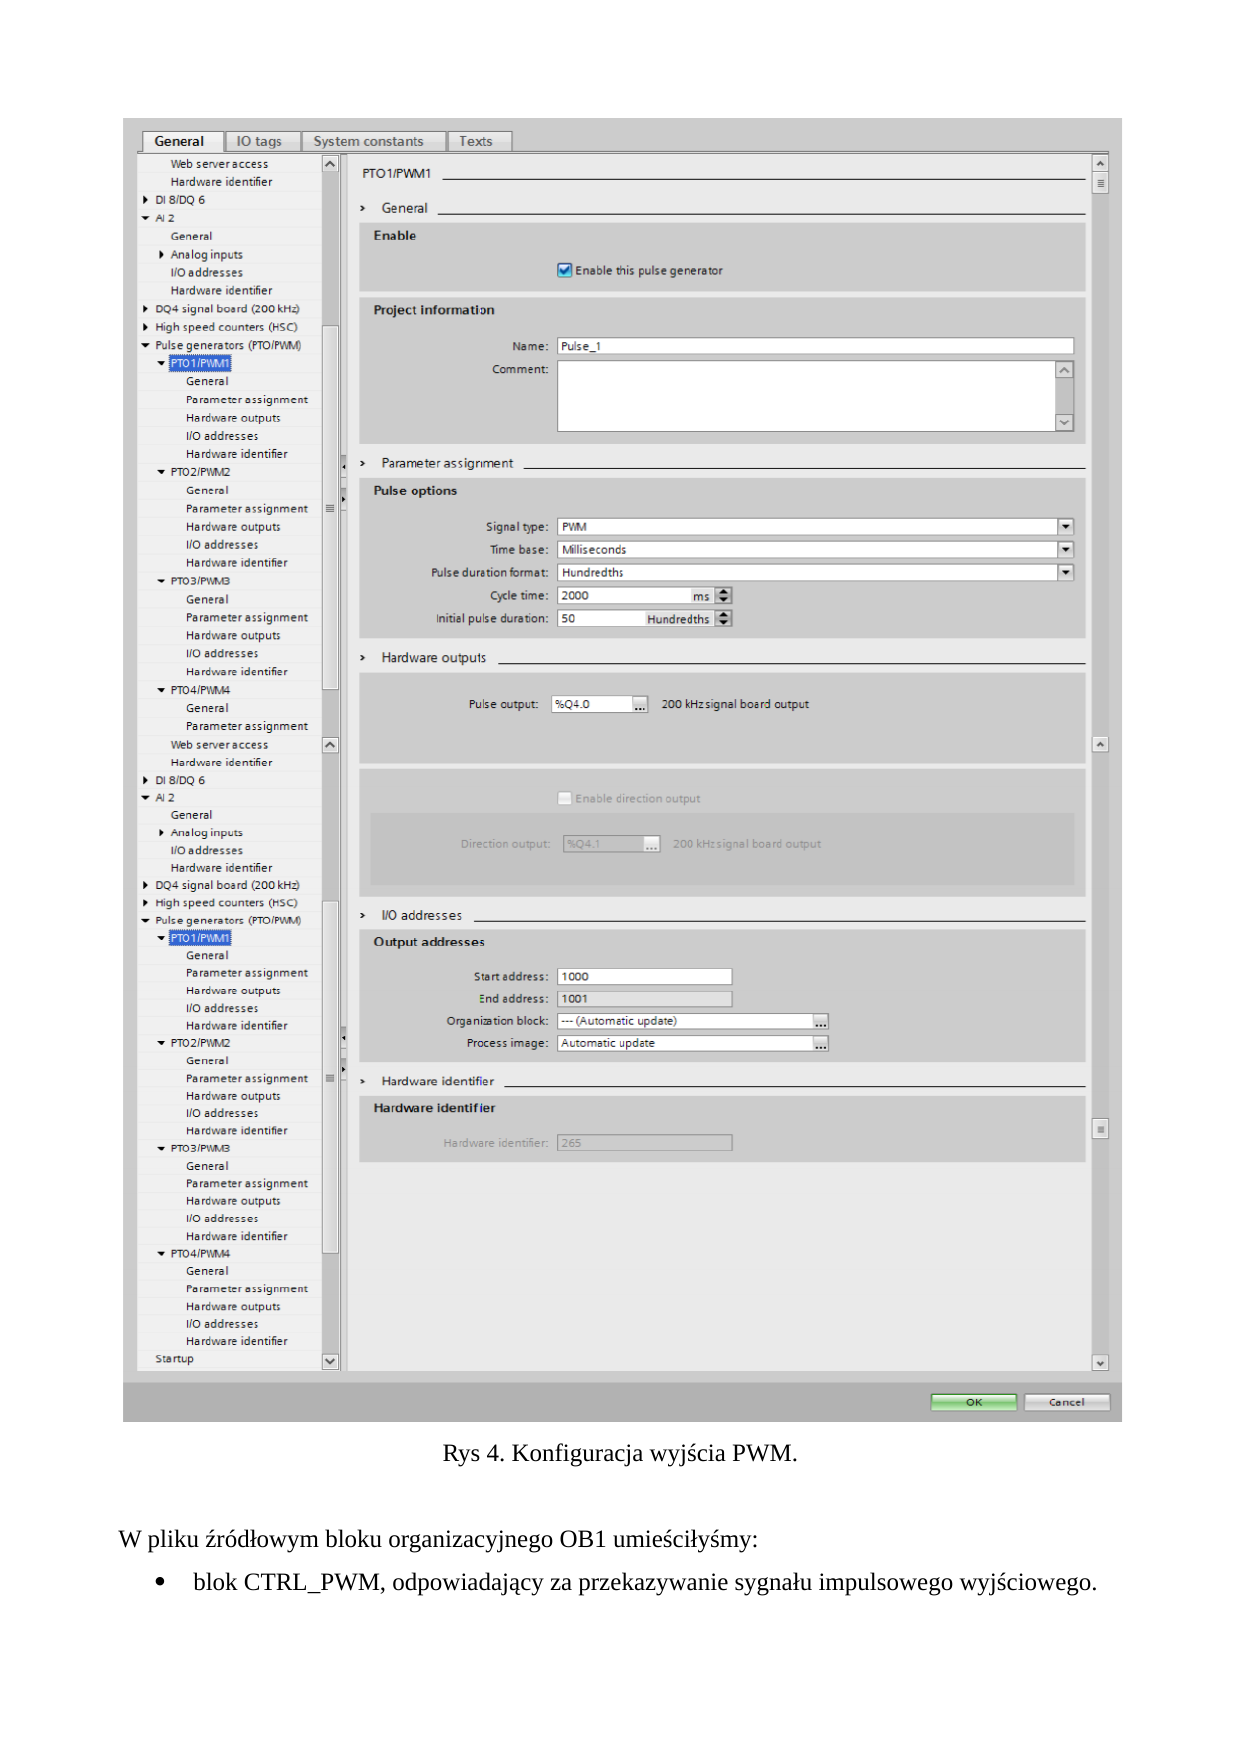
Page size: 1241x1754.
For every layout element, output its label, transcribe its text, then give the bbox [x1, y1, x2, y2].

text W pliku źródłowym bloku organizacyjnego OB1 umieściłyśmy: [118, 1524, 1122, 1553]
text Rys 4. Konfiguracja wyjścia PWM. [118, 1438, 1122, 1466]
list blok CTRL_PWM, odpowiadający za przekazywanie sygnału impulsowego wyjściowego. [156, 1567, 1122, 1596]
